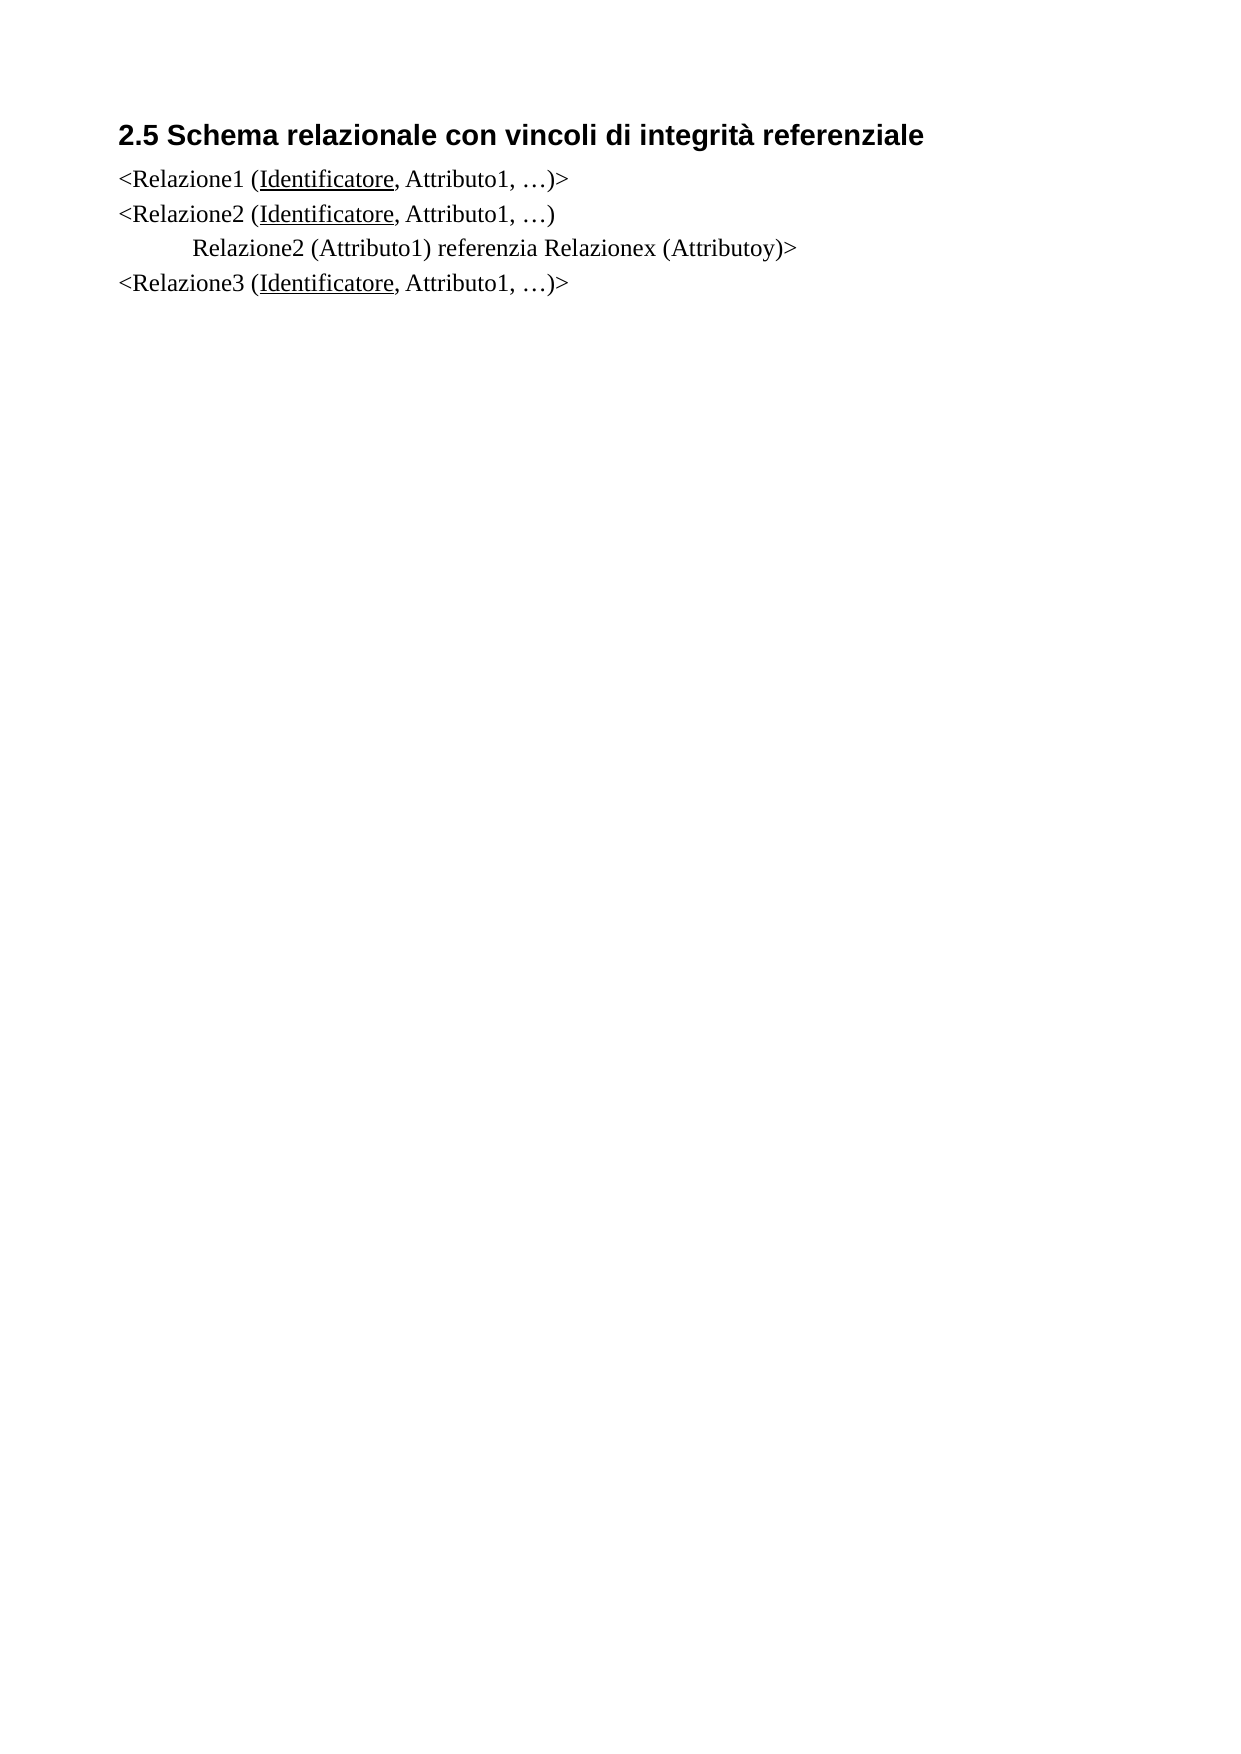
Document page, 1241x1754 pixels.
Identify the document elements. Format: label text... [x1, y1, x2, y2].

text <Relazione1 (Identificatore, Attributo1, …)> <Relazione2 (Identificatore, Attributo1, …) Relazione2 (Attributo1) referenzia Relazionex (Attributoy)> <Relazione3 (Identificatore, Attributo1, …)> [118, 164, 1122, 296]
subtitle 2.5 Schema relazionale con vincoli di integrità referenziale [118, 118, 1122, 152]
